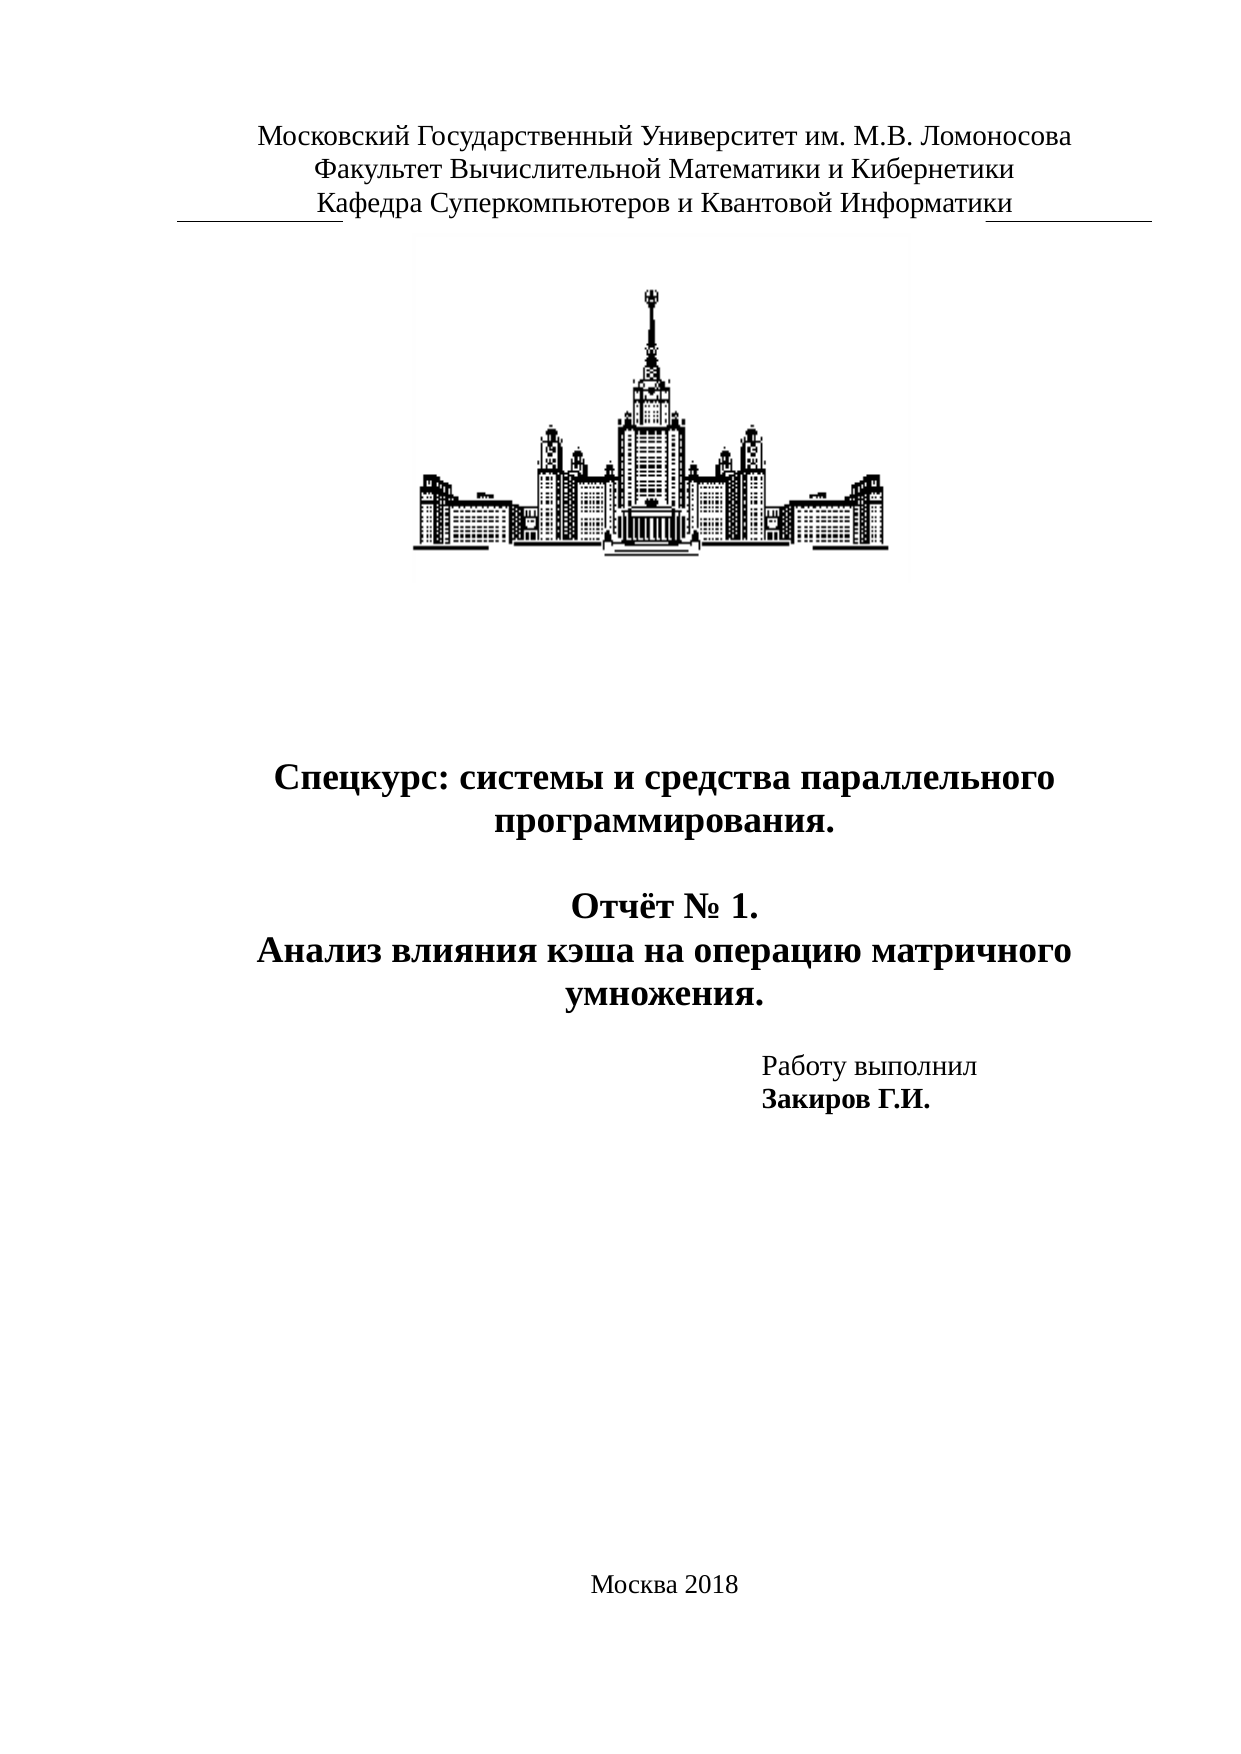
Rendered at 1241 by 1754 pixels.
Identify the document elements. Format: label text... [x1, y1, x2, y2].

table_header Работу выполнил Закиров Г.И. [756, 1042, 1098, 1121]
text Анализ влияния кэша на операцию матричного умножения. [177, 927, 1152, 1013]
table_cell [756, 1121, 1098, 1166]
text Отчёт № 1. [177, 884, 1152, 927]
text Спецкурс: системы и средства параллельного программирования. [177, 754, 1152, 841]
text Московский Государственный Университет им. М.В. Ломоносова [177, 118, 1152, 152]
text Факультет Вычислительной Математики и Кибернетики [177, 152, 1152, 185]
text Москва 2018 [177, 1568, 1152, 1599]
text Кафедра Суперкомпьютеров и Квантовой Информатики [177, 185, 1152, 221]
table_header [183, 1042, 756, 1121]
table_cell [183, 1121, 756, 1166]
